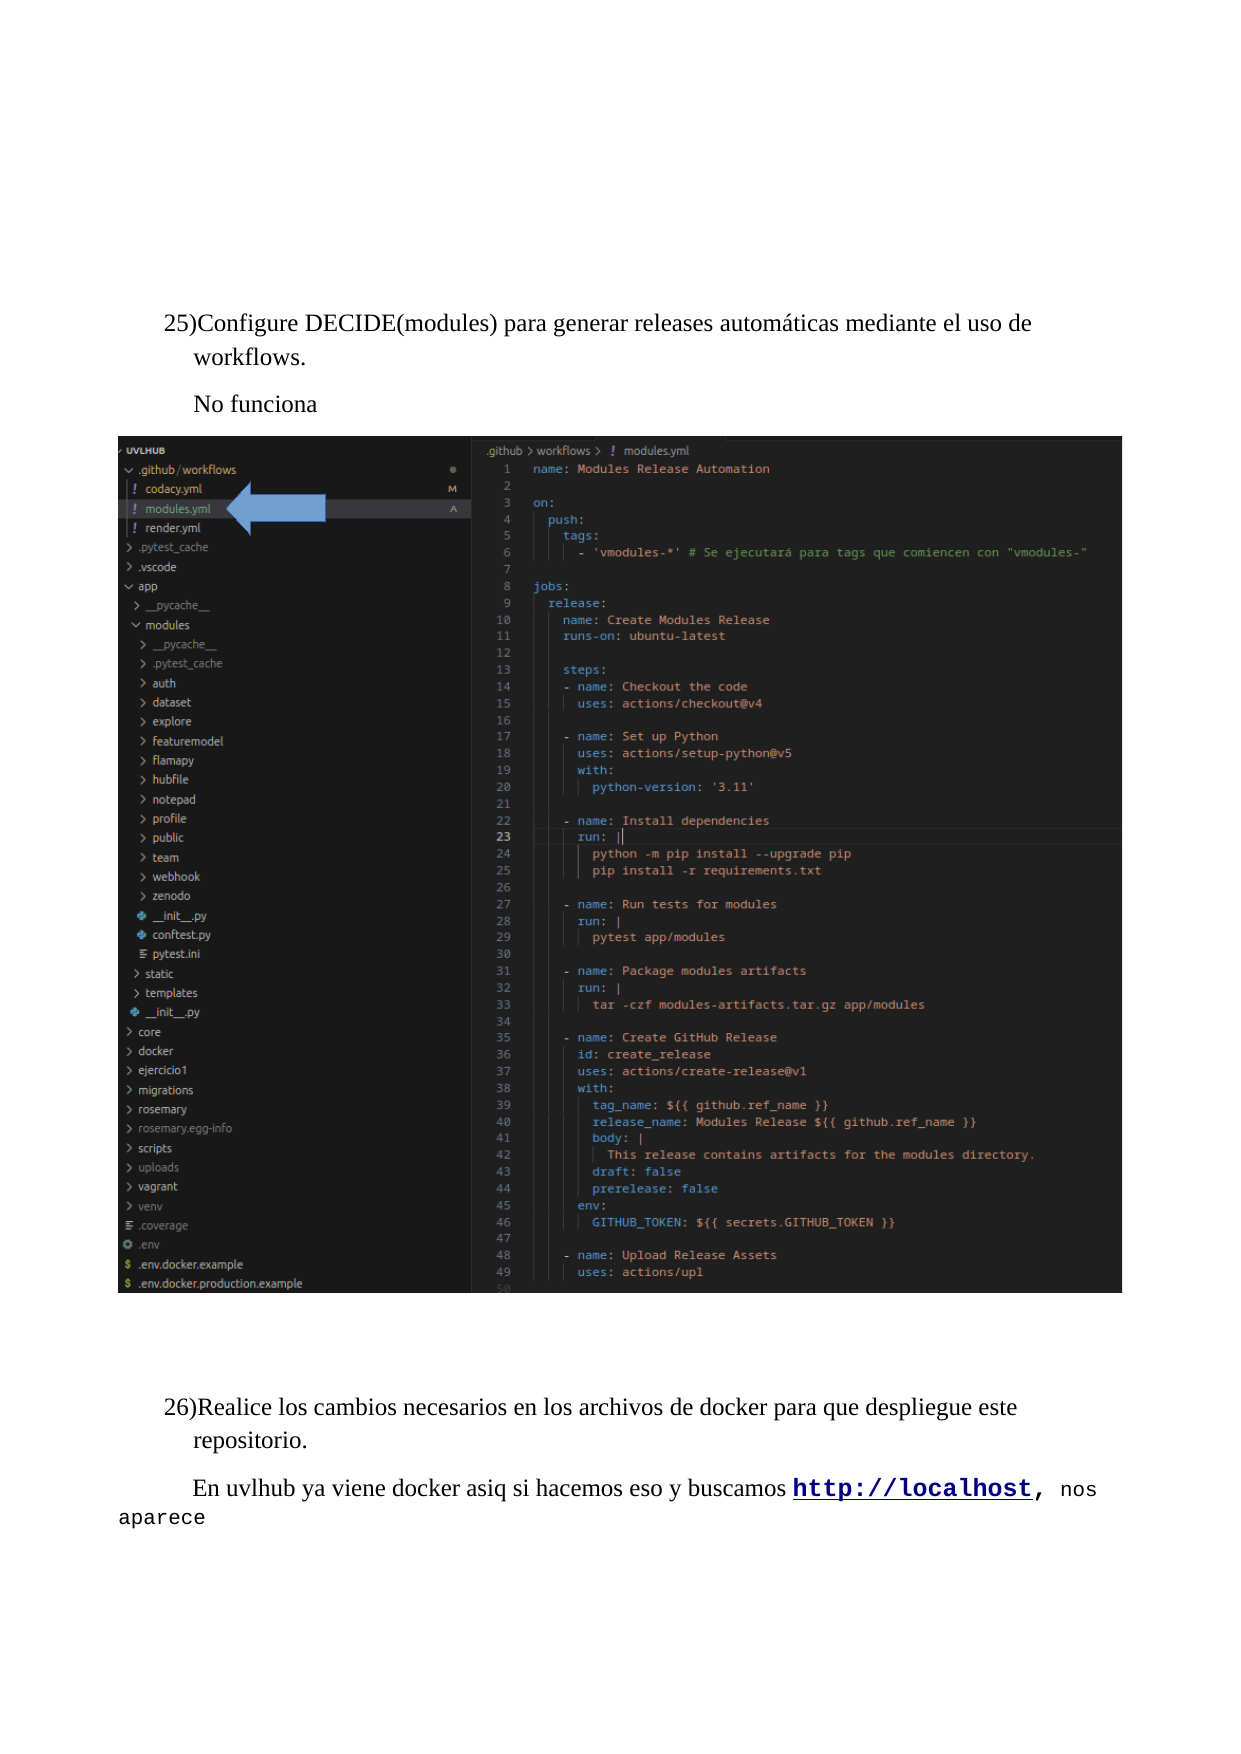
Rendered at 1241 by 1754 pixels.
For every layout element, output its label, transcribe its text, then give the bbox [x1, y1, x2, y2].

list Configure DECIDE(modules) para generar releases automáticas mediante el uso de workflows. [164, 308, 1122, 370]
text En uvlhub ya viene docker asiq si hacemos eso y buscamos http://localhost, nos aparece [118, 1473, 1122, 1531]
list Realice los cambios necesarios en los archivos de docker para que despliegue este repositorio. [164, 1392, 1122, 1454]
picture [118, 436, 1123, 1293]
list No funciona [164, 389, 1122, 418]
